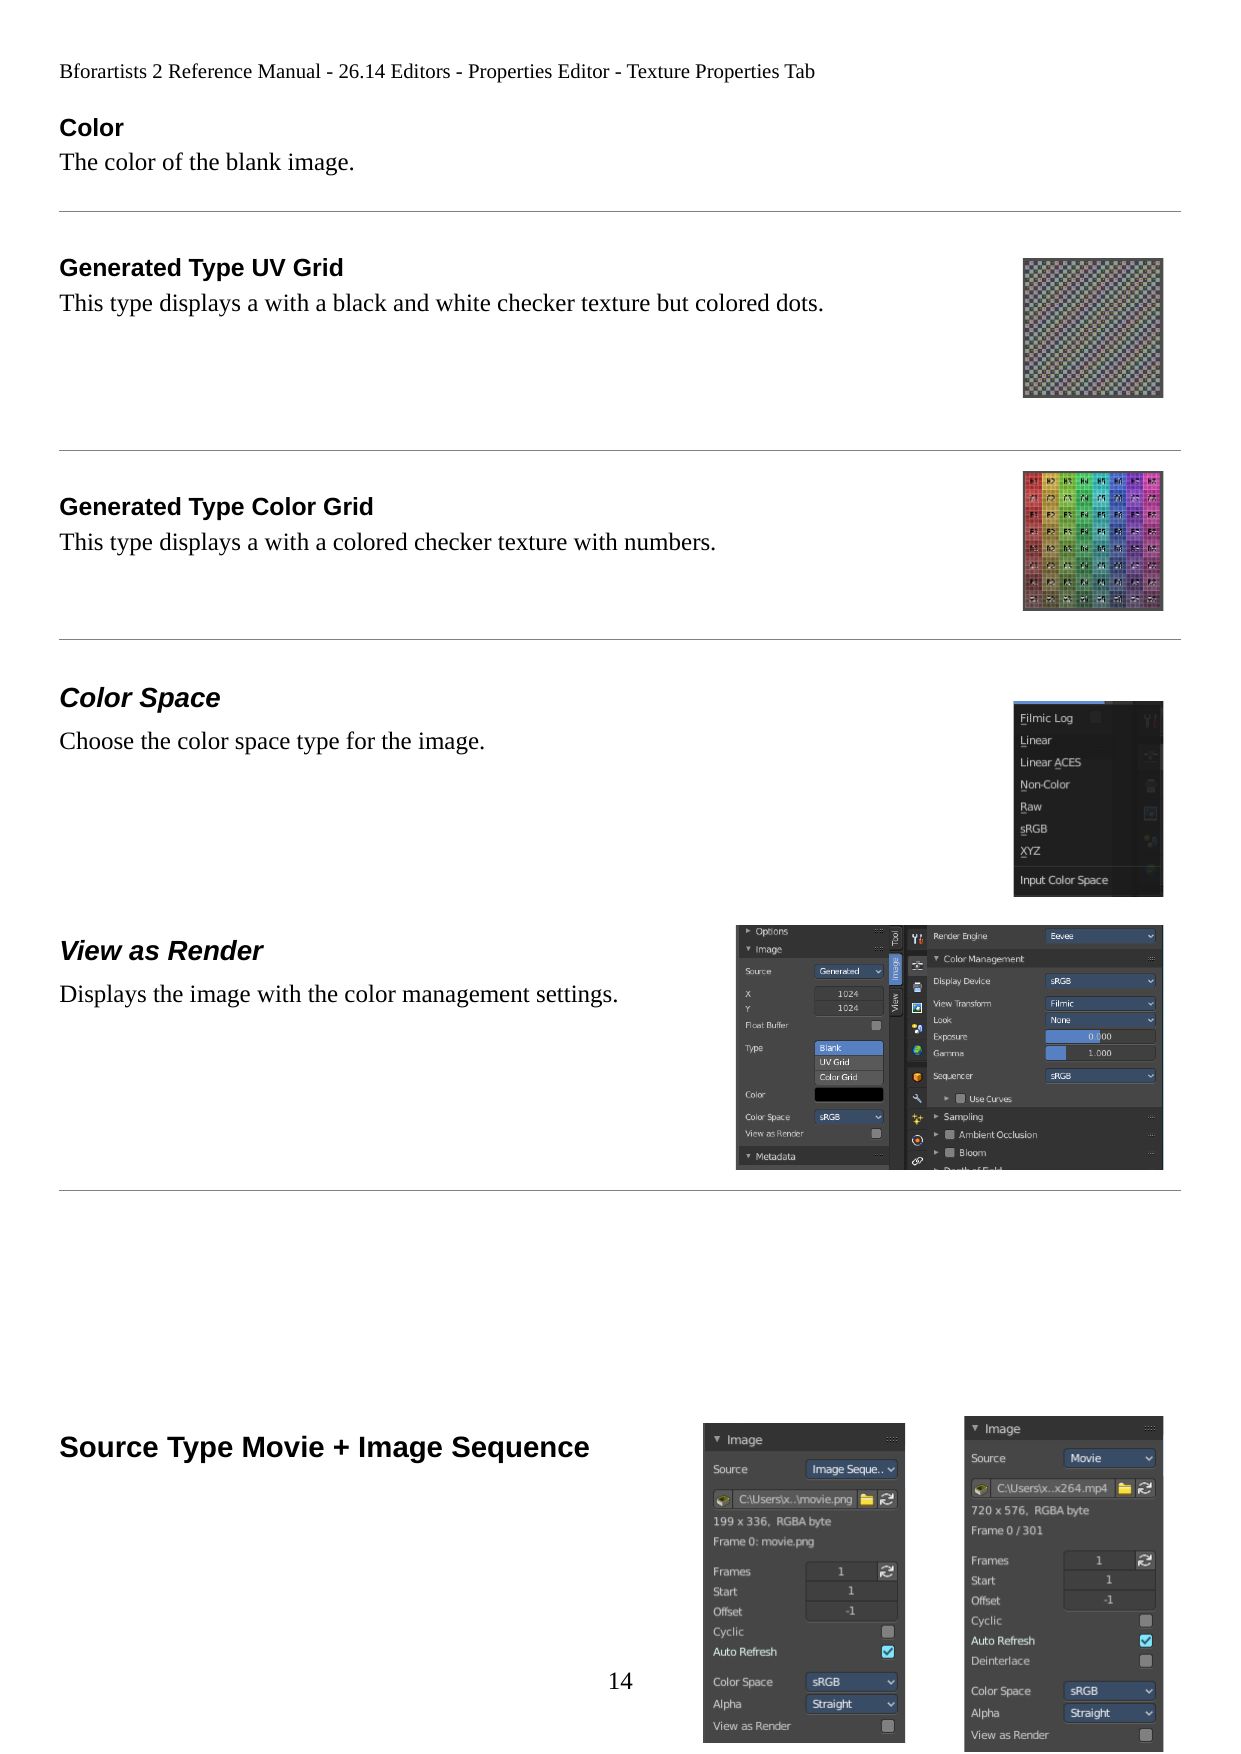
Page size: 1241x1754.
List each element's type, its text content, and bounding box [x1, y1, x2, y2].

subtitle Color Space [59, 681, 1181, 713]
picture [1013, 701, 1164, 897]
subtitle [905, 1430, 964, 1464]
text This type displays a with a colored checker texture with numbers. [59, 527, 1022, 555]
picture [735, 925, 1164, 1170]
text Choose the color space type for the image. [59, 726, 1013, 754]
text Displays the image with the color management settings. [59, 979, 735, 1008]
picture [1022, 471, 1164, 611]
picture [703, 1423, 905, 1743]
picture [1022, 258, 1164, 398]
subtitle View as Render [59, 934, 735, 966]
subtitle Generated Type UV Grid [59, 253, 1181, 282]
text This type displays a with a black and white checker texture but colored dots. [59, 288, 1022, 317]
subtitle [1164, 934, 1181, 966]
subtitle Generated Type Color Grid [59, 492, 1022, 520]
subtitle Color [59, 113, 1181, 141]
subtitle Source Type Movie + Image Sequence [59, 1430, 703, 1464]
picture [964, 1416, 1164, 1752]
text The color of the blank image. [59, 147, 1181, 176]
